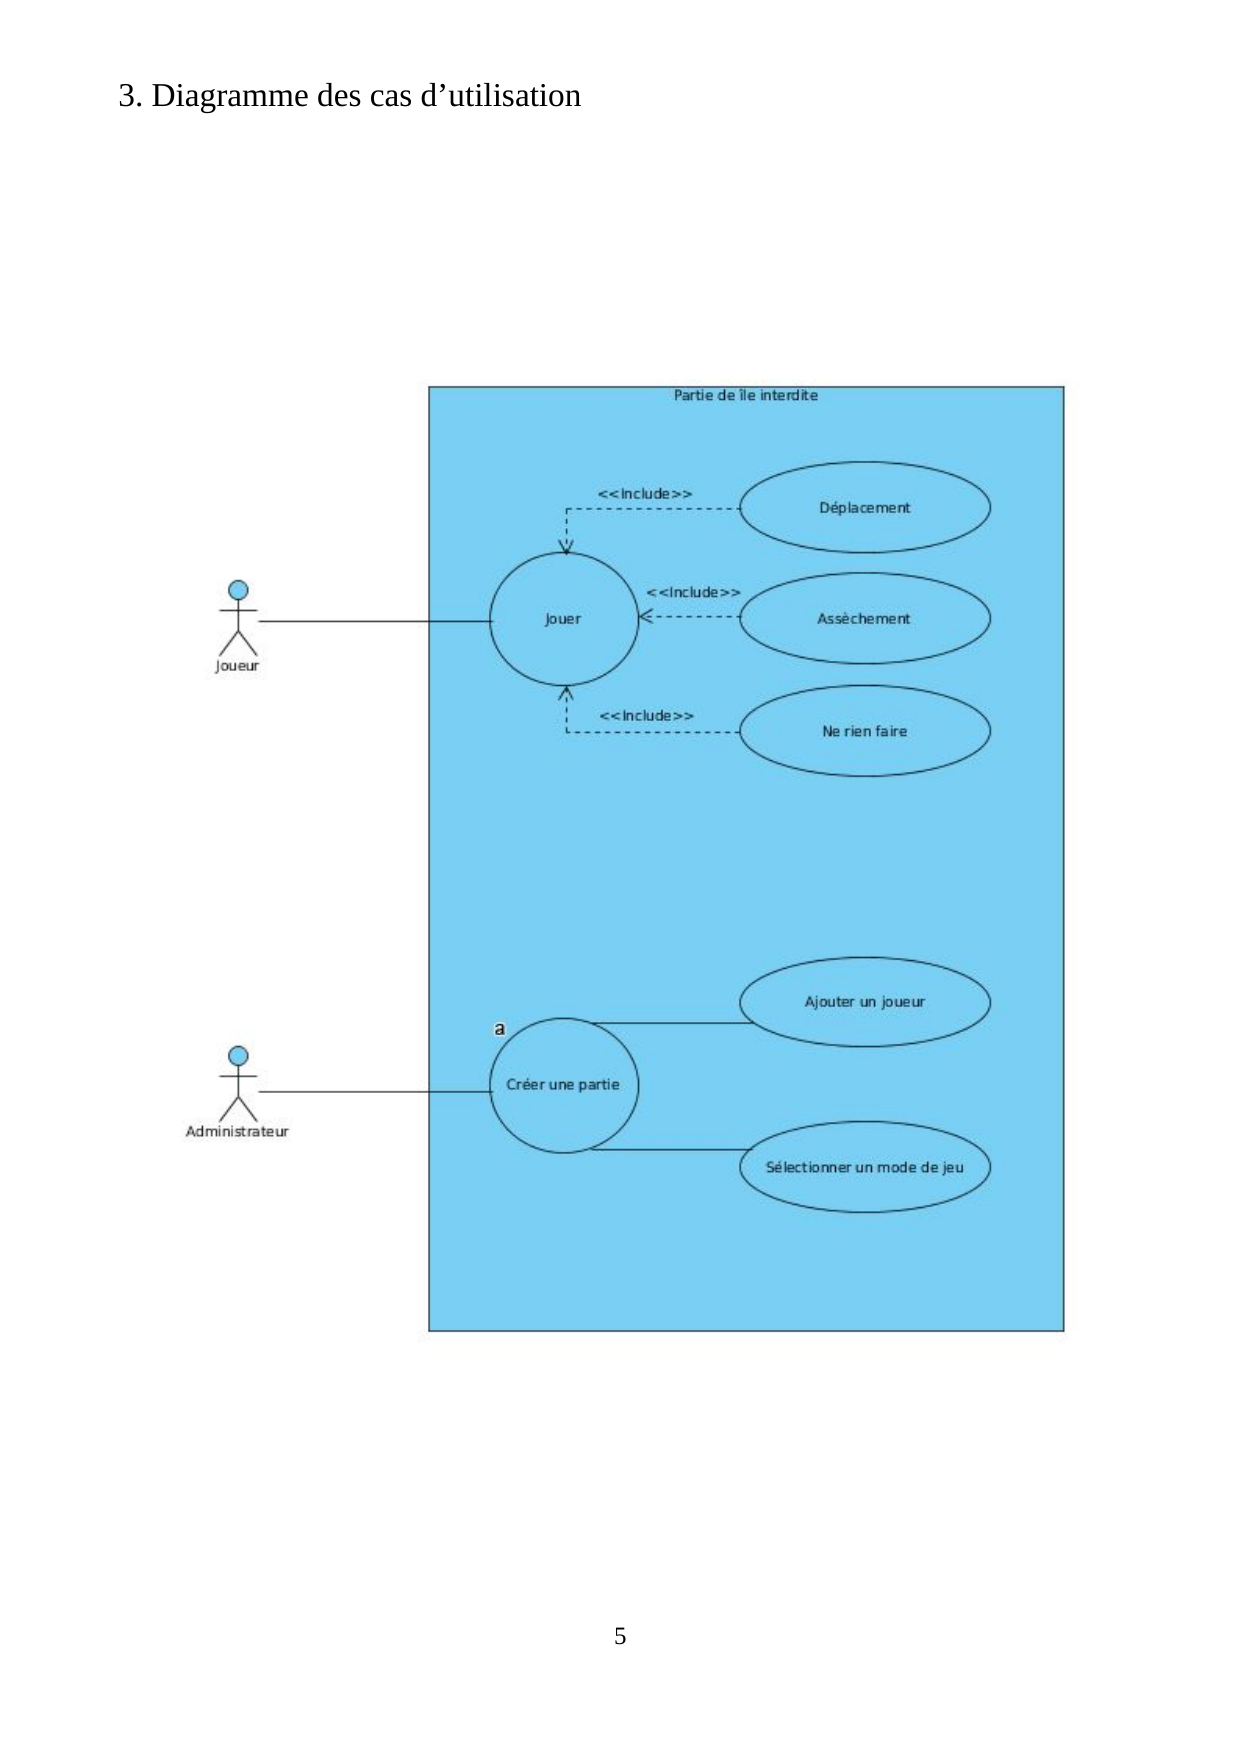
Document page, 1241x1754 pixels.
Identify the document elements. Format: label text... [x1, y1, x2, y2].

text 3. Diagramme des cas d’utilisation [118, 75, 1122, 113]
